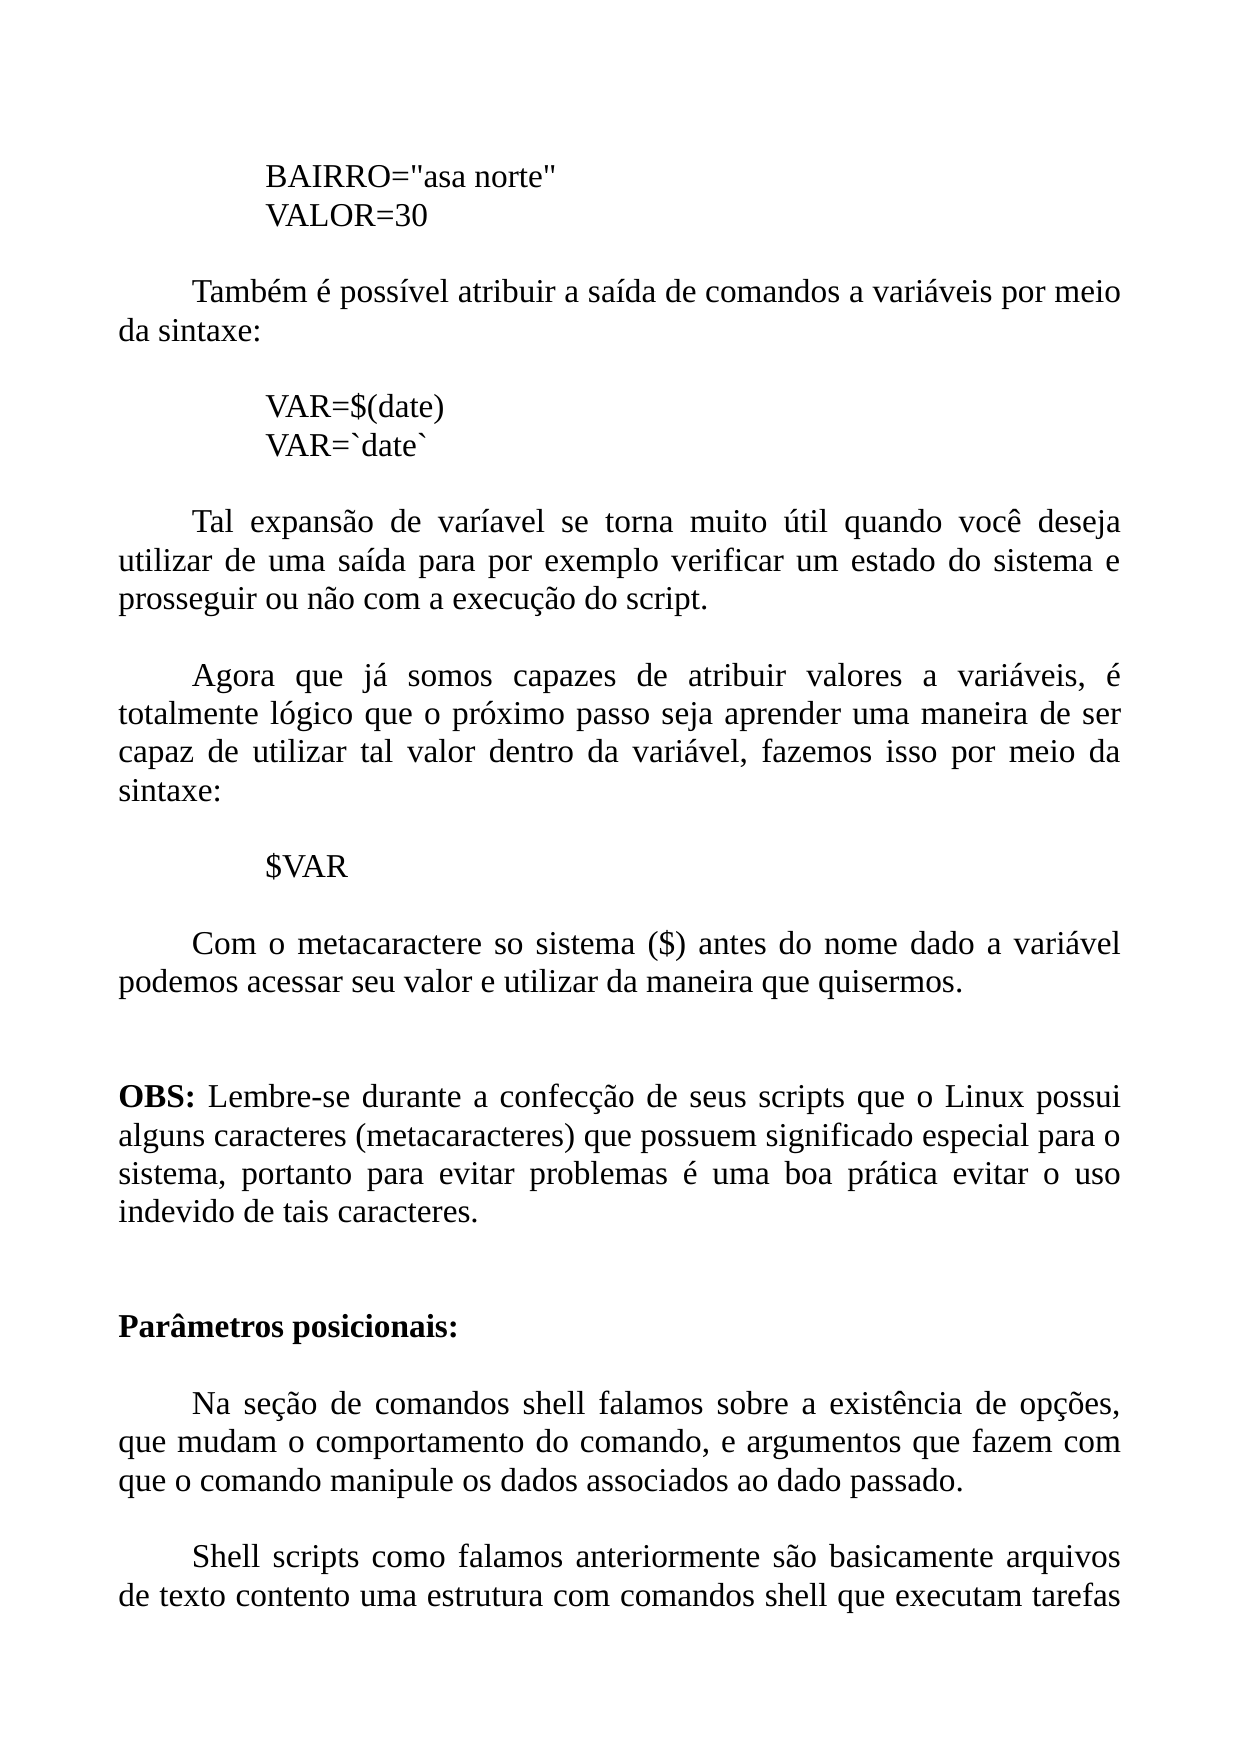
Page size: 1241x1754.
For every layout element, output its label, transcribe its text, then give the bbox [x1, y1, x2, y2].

text OBS: Lembre-se durante a confecção de seus scripts que o Linux possui alguns caracteres (metacaracteres) que possuem significado especial para o sistema, portanto para evitar problemas é uma boa prática evitar o uso indevido de tais caracteres. [118, 1076, 1122, 1230]
text Também é possível atribuir a saída de comandos a variáveis por meio da sintaxe: [118, 271, 1122, 348]
text VAR=$(date) [118, 386, 1122, 425]
text Na seção de comandos shell falamos sobre a existência de opções, que mudam o comportamento do comando, e argumentos que fazem com que o comando manipule os dados associados ao dado passado. [118, 1383, 1122, 1498]
text Parâmetros posicionais: [118, 1306, 1122, 1345]
text Shell scripts como falamos anteriormente são basicamente arquivos de texto contento uma estrutura com comandos shell que executam tarefas [118, 1536, 1122, 1613]
text Tal expansão de varíavel se torna muito útil quando você deseja utilizar de uma saída para por exemplo verificar um estado do sistema e prosseguir ou não com a execução do script. [118, 501, 1122, 616]
text VALOR=30 [118, 195, 1122, 233]
text BAIRRO="asa norte" [118, 156, 1122, 195]
text Agora que já somos capazes de atribuir valores a variáveis, é totalmente lógico que o próximo passo seja aprender uma maneira de ser capaz de utilizar tal valor dentro da variável, fazemos isso por meio da sintaxe: [118, 655, 1122, 808]
text VAR=`date` [118, 425, 1122, 463]
text $VAR [118, 846, 1122, 885]
text Com o metacaractere so sistema ($) antes do nome dado a variável podemos acessar seu valor e utilizar da maneira que quisermos. [118, 923, 1122, 1000]
